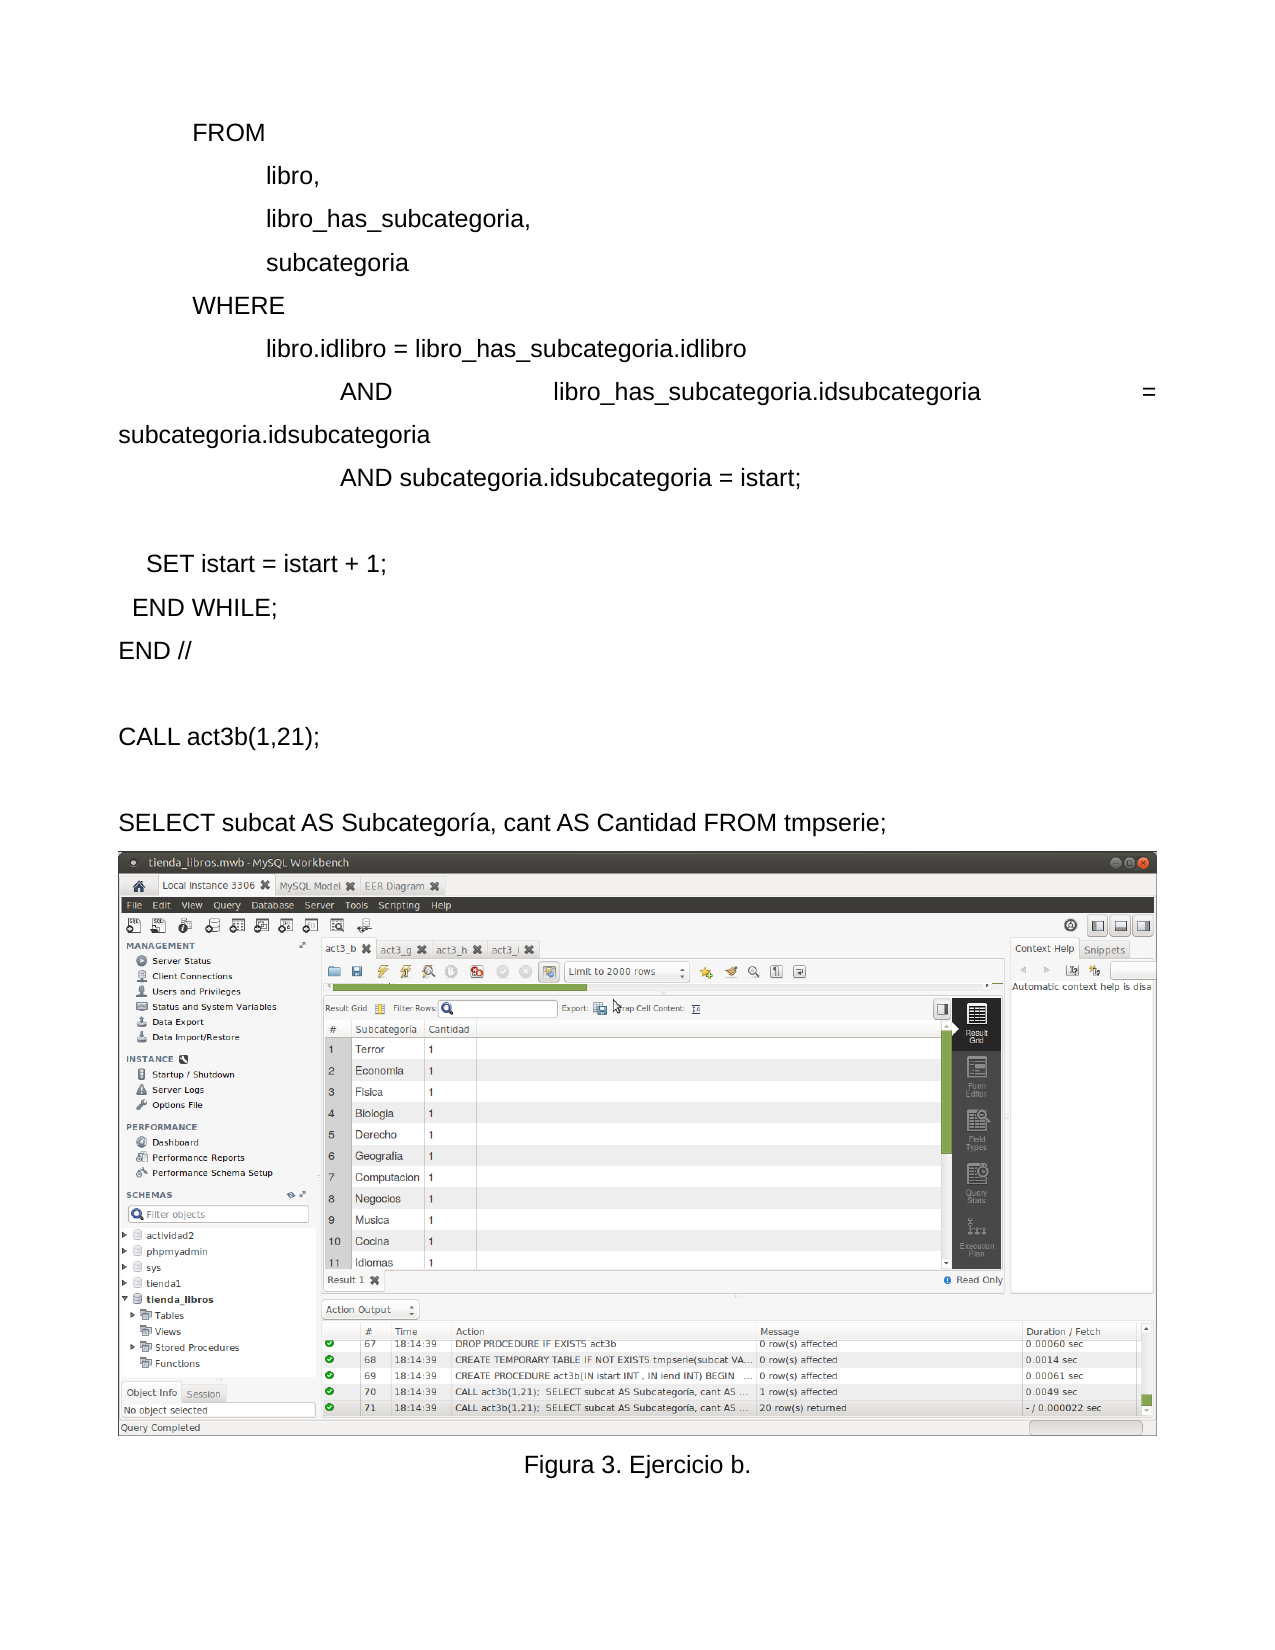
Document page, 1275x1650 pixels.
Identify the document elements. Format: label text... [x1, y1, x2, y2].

text END // [118, 636, 1157, 664]
text END WHILE; [118, 592, 1157, 621]
text FROM [118, 118, 1157, 147]
text Figura 3. Ejercicio b. [118, 1436, 1157, 1478]
text libro_has_subcategoria, [118, 204, 1157, 233]
text libro, [118, 161, 1157, 190]
text libro.idlibro = libro_has_subcategoria.idlibro [118, 334, 1157, 362]
text WHERE [118, 291, 1157, 319]
text subcategoria [118, 247, 1157, 276]
text SET istart = istart + 1; [118, 549, 1157, 578]
text AND subcategoria.idsubcategoria = istart; [118, 463, 1157, 492]
text AND libro_has_subcategoria.idsubcategoria = subcategoria.idsubcategoria [118, 377, 1157, 449]
text CALL act3b(1,21); [118, 722, 1157, 751]
text SELECT subcat AS Subcategoría, cant AS Cantidad FROM tmpserie; [118, 808, 1157, 837]
picture [118, 851, 1157, 1436]
